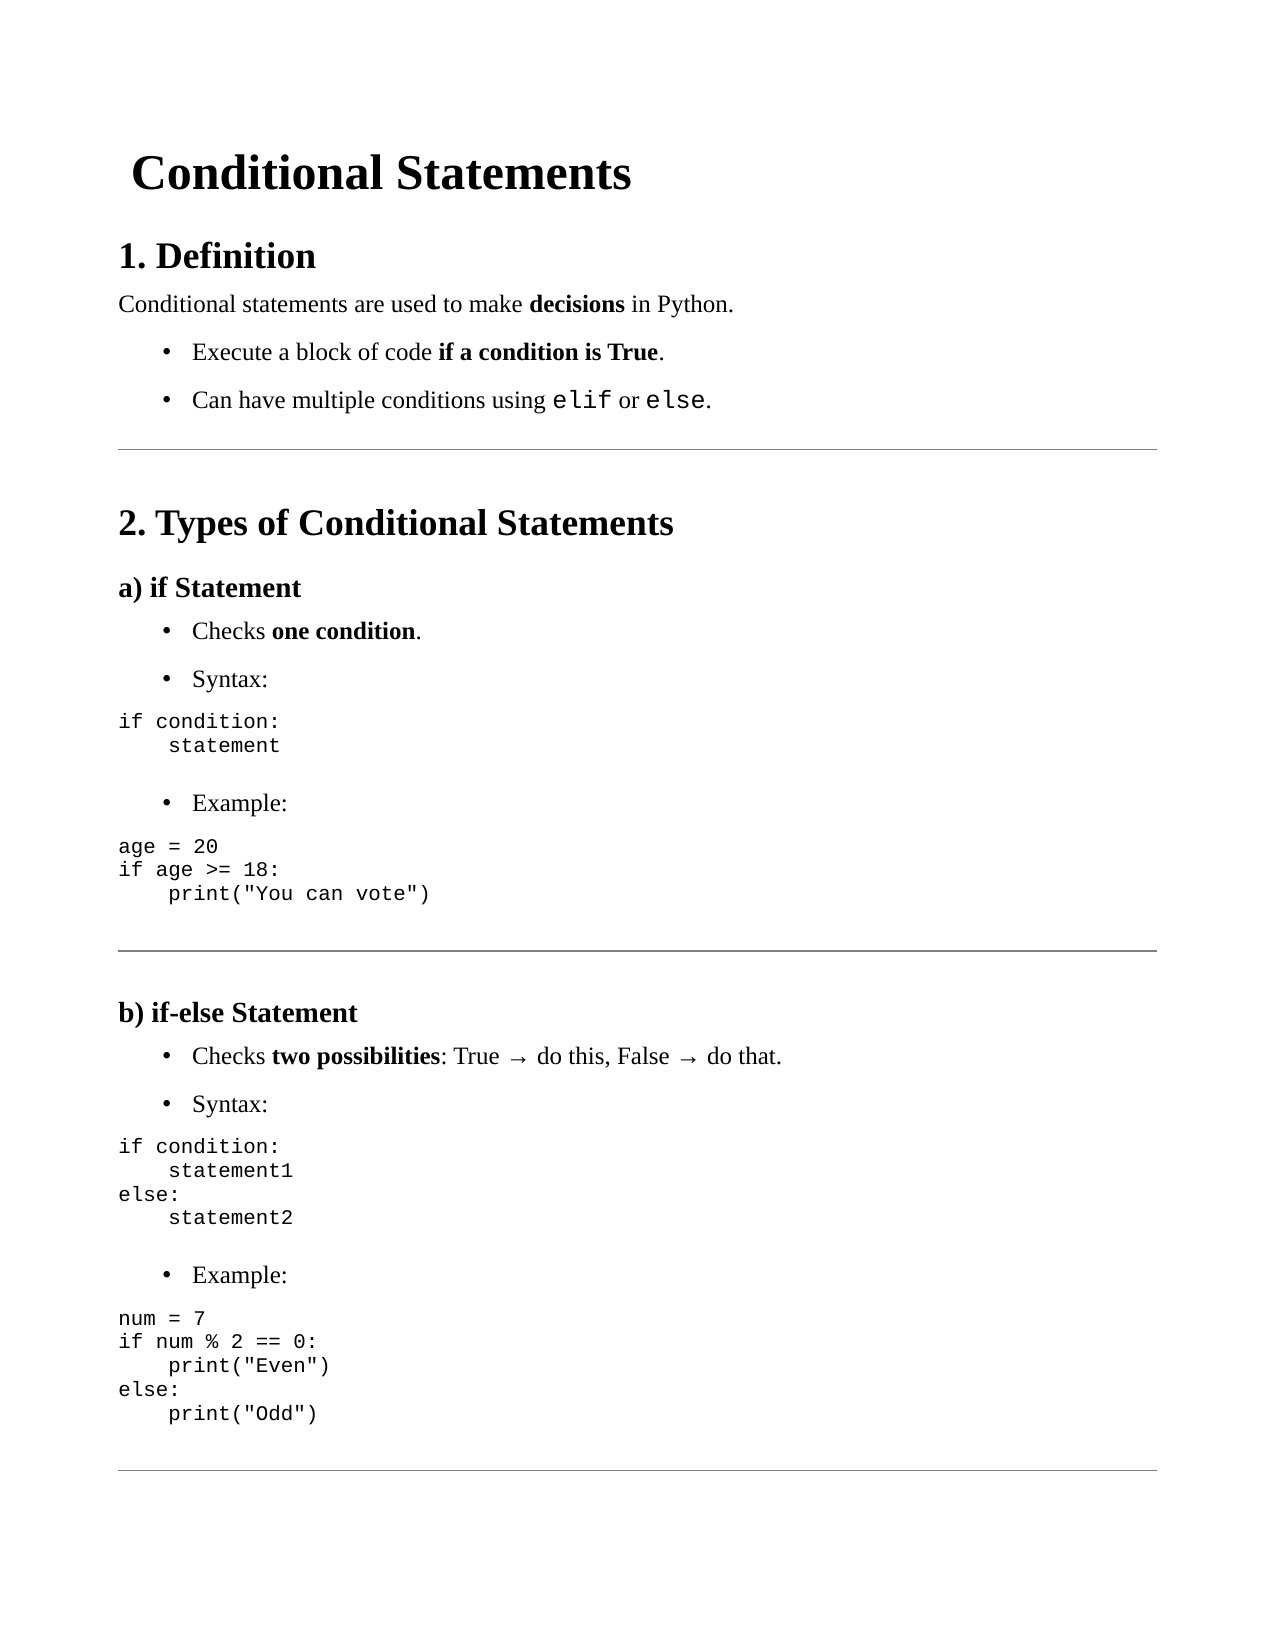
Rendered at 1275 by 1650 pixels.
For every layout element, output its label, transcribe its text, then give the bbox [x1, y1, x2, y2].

subtitle a) if Statement [118, 570, 1157, 604]
list Can have multiple conditions using elif or else. [162, 385, 1157, 416]
text print("You can vote") [118, 883, 1157, 907]
list Example: [162, 788, 1157, 817]
list Checks two possibilities: True → do this, False → do that. [162, 1041, 1157, 1070]
text print("Even") [118, 1355, 1157, 1379]
text if condition: [118, 711, 1157, 735]
text statement [118, 735, 1157, 759]
text statement1 [118, 1160, 1157, 1183]
subtitle 1. Definition [118, 234, 1157, 277]
text if num % 2 == 0: [118, 1332, 1157, 1355]
text else: [118, 1379, 1157, 1402]
subtitle b) if-else Statement [118, 995, 1157, 1028]
subtitle 2. Types of Conditional Statements [118, 500, 1157, 543]
text if age >= 18: [118, 859, 1157, 883]
text age = 20 [118, 836, 1157, 859]
list Syntax: [162, 664, 1157, 692]
text statement2 [118, 1207, 1157, 1231]
text num = 7 [118, 1308, 1157, 1332]
text if condition: [118, 1136, 1157, 1160]
text print("Odd") [118, 1402, 1157, 1426]
subtitle Conditional Statements [118, 143, 1157, 201]
list Checks one condition. [162, 616, 1157, 645]
list Execute a block of code if a condition is True. [162, 337, 1157, 366]
list Example: [162, 1260, 1157, 1289]
text else: [118, 1183, 1157, 1207]
list Syntax: [162, 1089, 1157, 1117]
text Conditional statements are used to make decisions in Python. [118, 289, 1157, 318]
